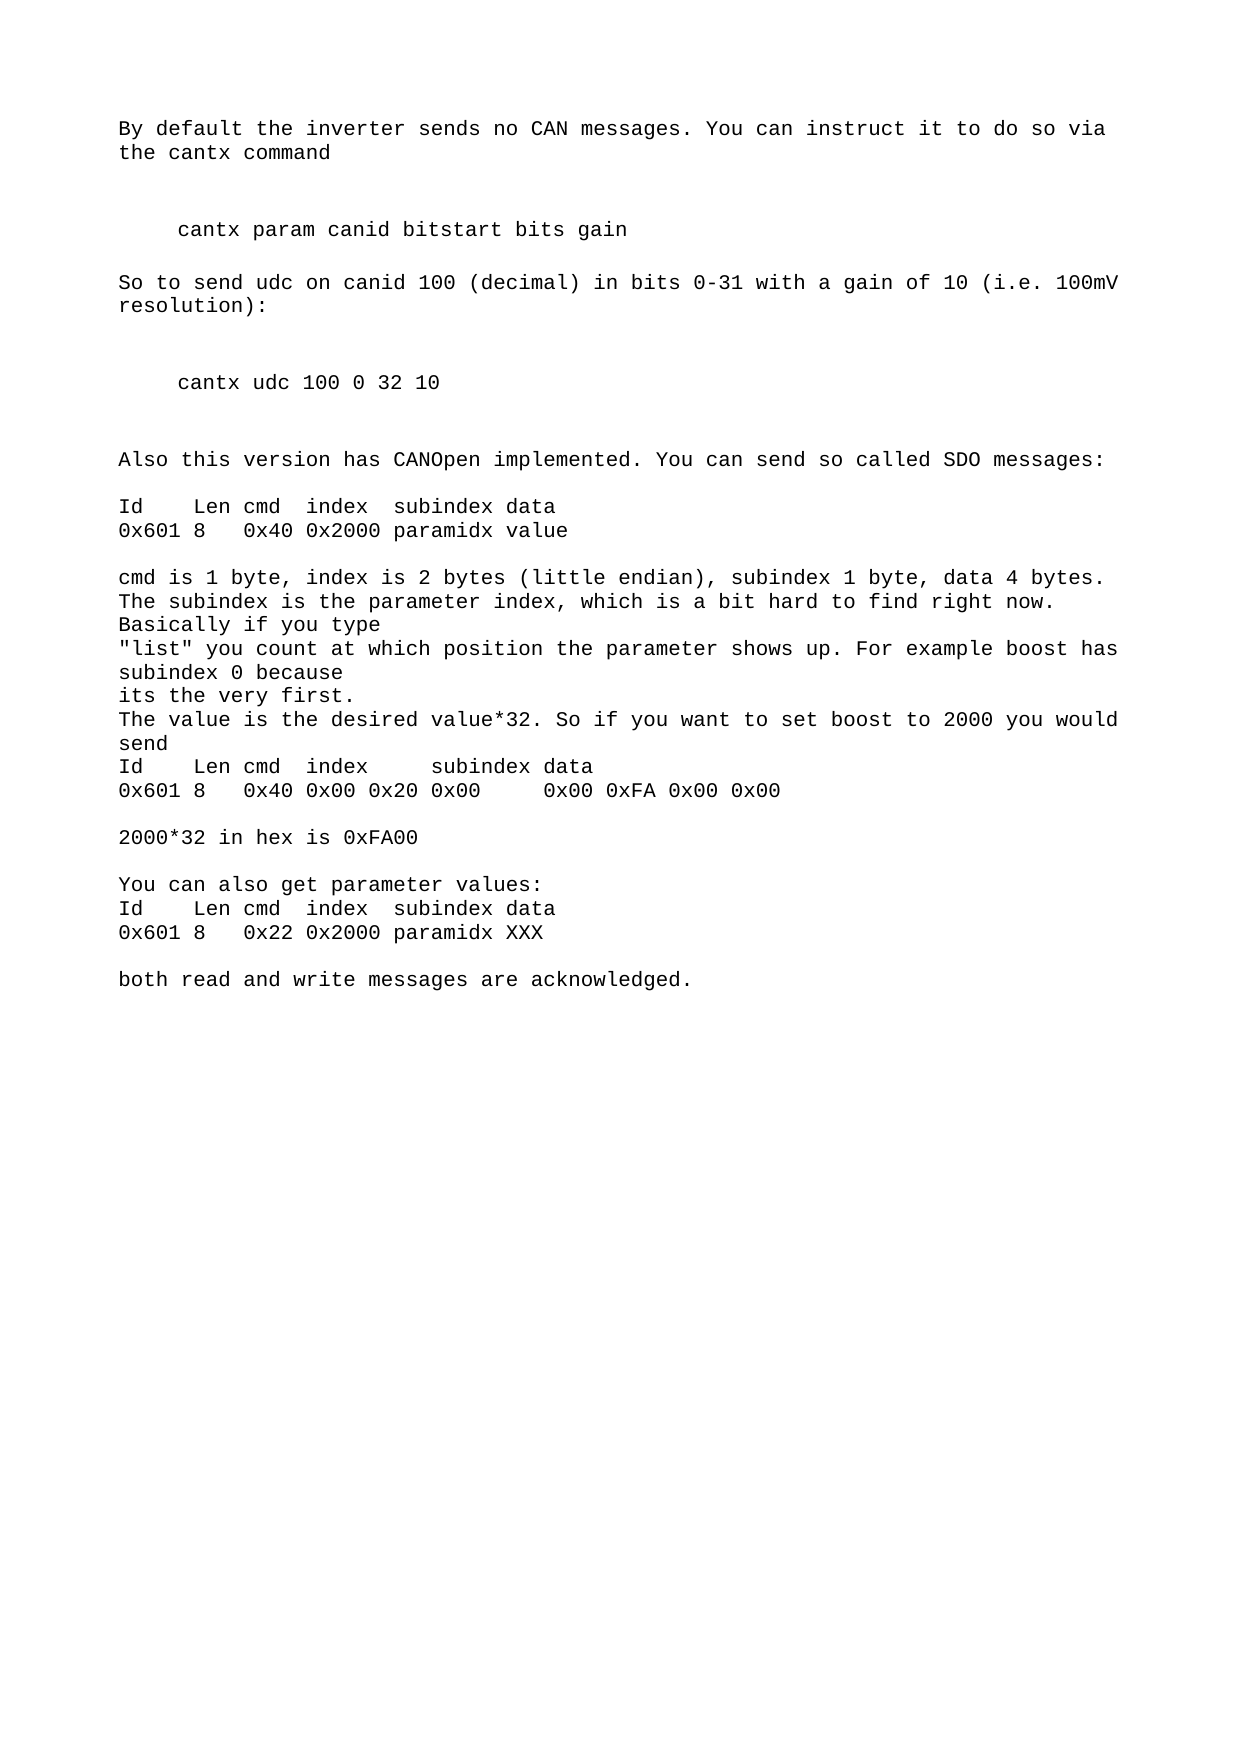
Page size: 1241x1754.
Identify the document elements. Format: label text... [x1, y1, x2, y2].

text Id Len cmd index subindex data [118, 898, 1122, 922]
text So to send udc on canid 100 (decimal) in bits 0-31 with a gain of 10 (i.e. 100mV resolution): [118, 272, 1122, 319]
text cmd is 1 byte, index is 2 bytes (little endian), subindex 1 byte, data 4 bytes. [118, 567, 1122, 591]
text cantx udc 100 0 32 10 [177, 372, 1063, 396]
text "list" you count at which position the parameter shows up. For example boost has subindex 0 because [118, 638, 1122, 685]
text 0x601 8 0x40 0x00 0x20 0x00 0x00 0xFA 0x00 0x00 [118, 780, 1122, 803]
text Also this version has CANOpen implemented. You can send so called SDO messages: [118, 449, 1122, 472]
text 0x601 8 0x40 0x2000 paramidx value [118, 520, 1122, 543]
text You can also get parameter values: [118, 874, 1122, 898]
text Id Len cmd index subindex data [118, 496, 1122, 520]
text 0x601 8 0x22 0x2000 paramidx XXX [118, 922, 1122, 945]
text 2000*32 in hex is 0xFA00 [118, 827, 1122, 851]
text Id Len cmd index subindex data [118, 756, 1122, 780]
text The value is the desired value*32. So if you want to set boost to 2000 you would send [118, 709, 1122, 756]
text both read and write messages are acknowledged. [118, 969, 1122, 993]
text The subindex is the parameter index, which is a bit hard to find right now. Basically if you type [118, 591, 1122, 638]
text its the very first. [118, 685, 1122, 709]
text cantx param canid bitstart bits gain [177, 218, 1063, 242]
text By default the inverter sends no CAN messages. You can instruct it to do so via the cantx command [118, 118, 1122, 165]
